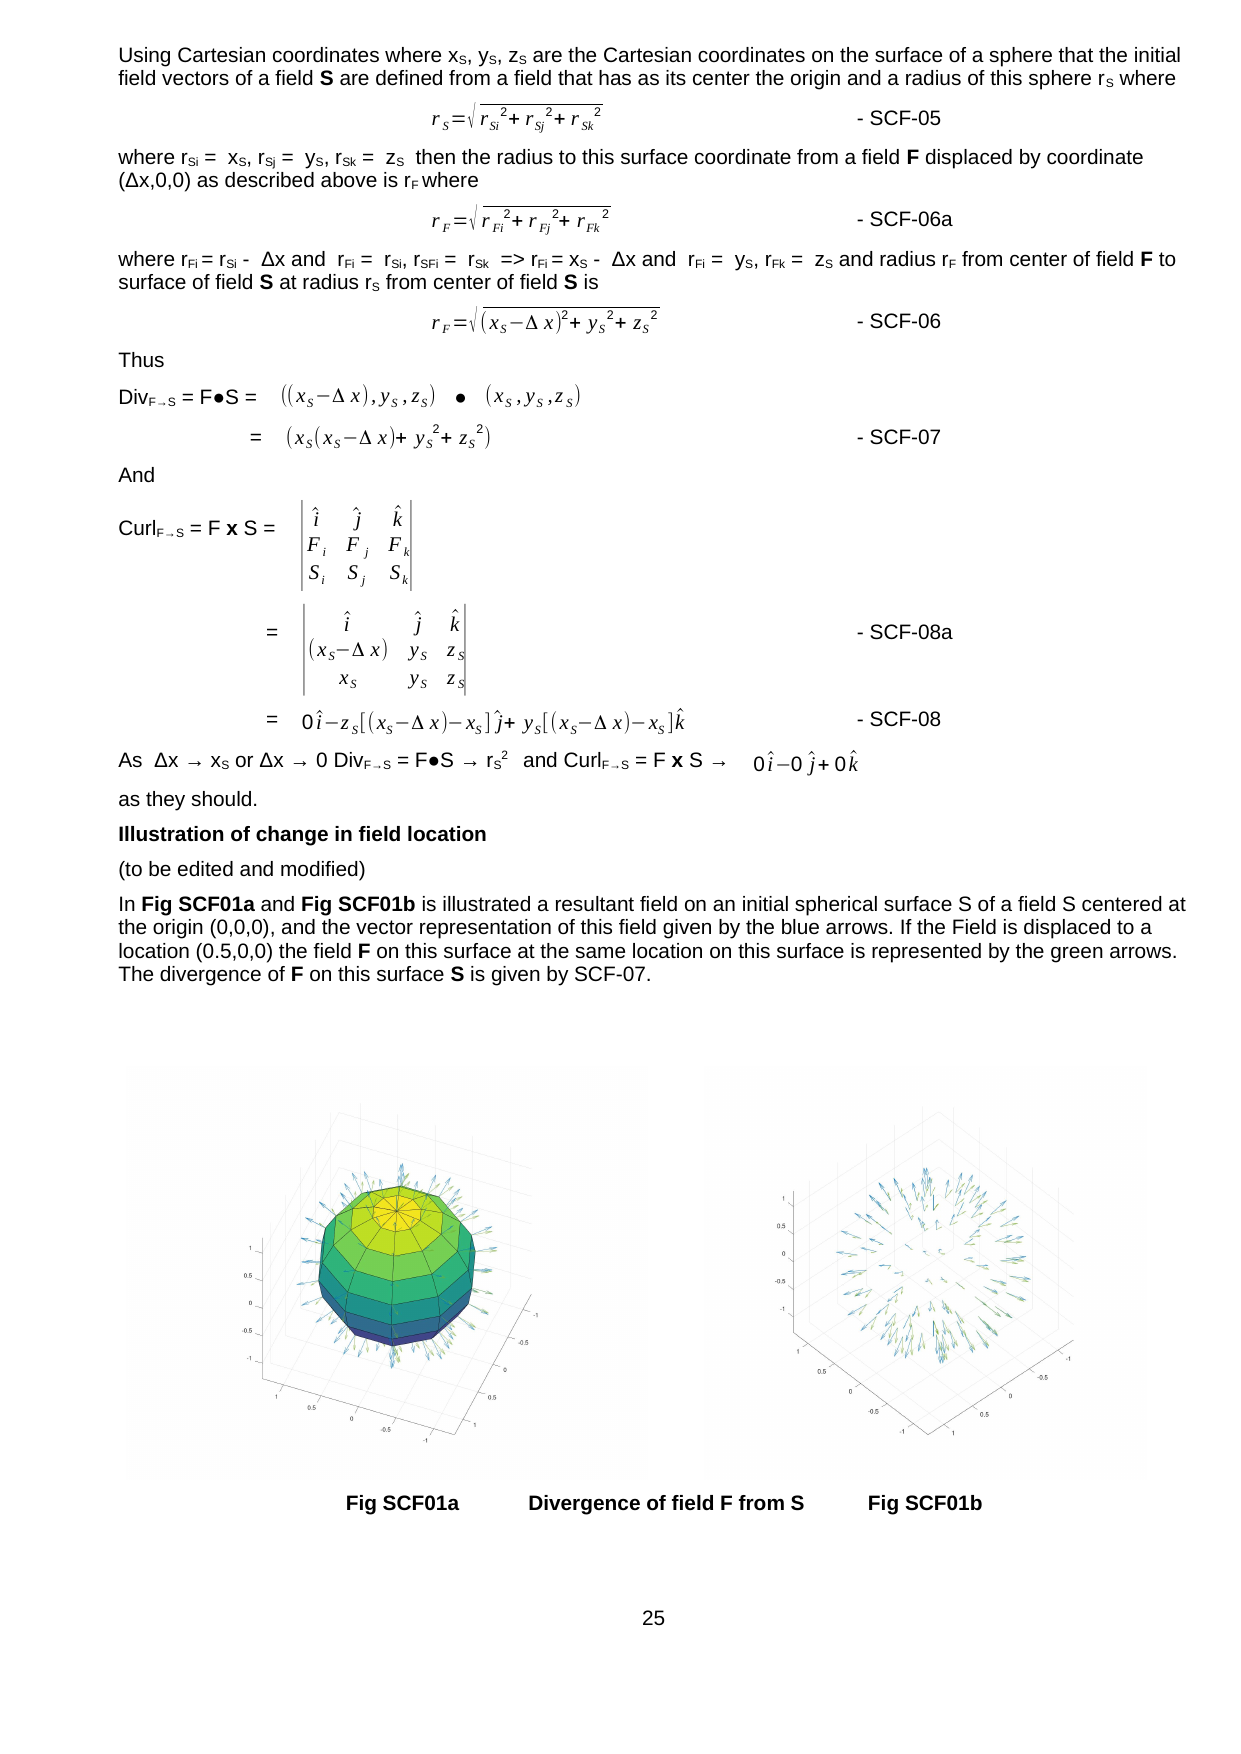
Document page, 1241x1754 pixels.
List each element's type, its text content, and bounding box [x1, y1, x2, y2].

picture [703, 1066, 1148, 1480]
text - SCF-06 [118, 306, 1188, 337]
text In Fig SCF01a and Fig SCF01b is illustrated a resultant field on an initial spherical surface S of a field S centered at the origin (0,0,0), and the vector representation of this field given by the blue arrows. If the Field is displaced to a location (0.5,0,0) the field F on this surface at the same location on this surface is represented by the green arrows. The divergence of F on this surface S is given by SCF-07. [118, 893, 1188, 986]
picture [126, 1066, 649, 1480]
text where rFi = rSi - Δx and rFi = rSi, rSFi = rSk => rFi = xS - Δx and rFi = yS, rFk = zS and radius rF from center of field F to surface of field S at radius rS from center of field S is [118, 247, 1188, 294]
text As Δx → xS or Δx → 0 DivF→S = F●S → rS2 and CurlF→S = F x S → [118, 749, 1188, 776]
text Thus [118, 349, 1188, 372]
text = - SCF-08 [118, 707, 1188, 737]
text = - SCF-07 [118, 422, 1188, 452]
text CurlF→S = F x S = [118, 499, 1188, 591]
text = - SCF-08a [118, 603, 1188, 695]
text - SCF-05 [118, 102, 1188, 134]
text Fig SCF01a Divergence of field F from S Fig SCF01b [118, 1068, 1188, 1515]
text Illustration of change in field location [118, 822, 1188, 846]
text where rSi = xS, rSj = yS, rSk = zS then the radius to this surface coordinate from a field F displaced by coordinate (Δx,0,0) as described above is rF where [118, 146, 1188, 192]
text Using Cartesian coordinates where xS, yS, zS are the Cartesian coordinates on the surface of a sphere that the initial field vectors of a field S are defined from a field that has as its center the origin and a radius of this sphere rS where [118, 44, 1188, 90]
text DivF→S = F●S = ● [118, 384, 1188, 410]
text - SCF-06a [118, 204, 1188, 235]
text as they should. [118, 787, 1188, 811]
text (to be edited and modified) [118, 858, 1188, 881]
text And [118, 463, 1188, 487]
